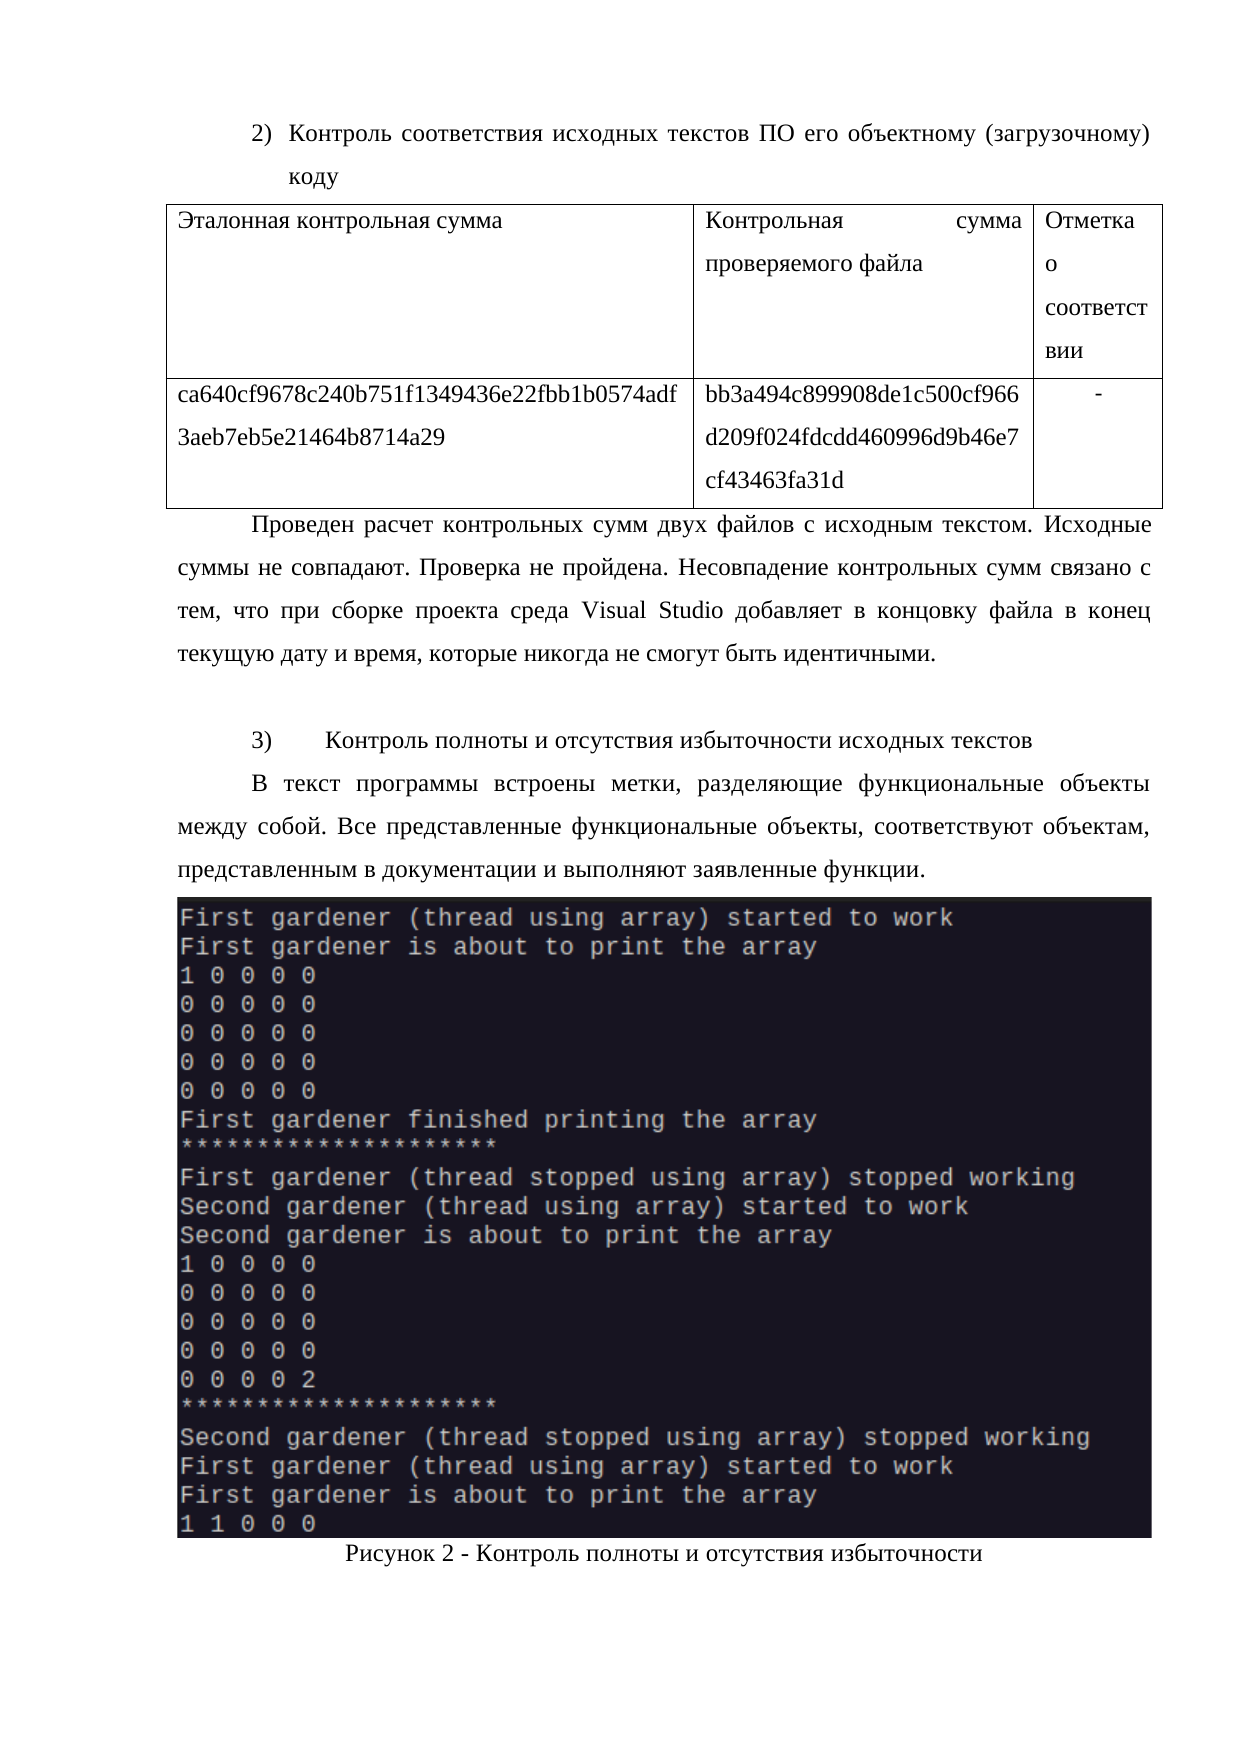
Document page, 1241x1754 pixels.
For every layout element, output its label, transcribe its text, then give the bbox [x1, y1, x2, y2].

text В текст программы встроены метки, разделяющие функциональные объекты между собой. Все представленные функциональные объекты, соответствуют объектам, представленным в документации и выполняют заявленные функции. [177, 768, 1152, 883]
list Контроль полноты и отсутствия избыточности исходных текстов [177, 725, 1152, 753]
table_header Отметка о соответствии [1034, 205, 1162, 378]
table_cell - [1034, 379, 1162, 508]
table_cell bb3a494c899908de1c500cf966d209f024fdcdd460996d9b46e7cf43463fa31d [694, 379, 1033, 508]
text Рисунок 2 - Контроль полноты и отсутствия избыточности [177, 1538, 1152, 1567]
text Проведен расчет контрольных сумм двух файлов с исходным текстом. Исходные суммы не совпадают. Проверка не пройдена. Несовпадение контрольных сумм связано с тем, что при сборке проекта среда Visual Studio добавляет в концовку файла в конец текущую дату и время, которые никогда не смогут быть идентичными. [177, 509, 1152, 667]
table_header Эталонная контрольная сумма [167, 205, 693, 378]
table_header Контрольная сумма проверяемого файла [694, 205, 1033, 378]
table_cell ca640cf9678c240b751f1349436e22fbb1b0574adf3aeb7eb5e21464b8714a29 [167, 379, 693, 508]
list Контроль соответствия исходных текстов ПО его объектному (загрузочному) коду [251, 118, 1152, 190]
